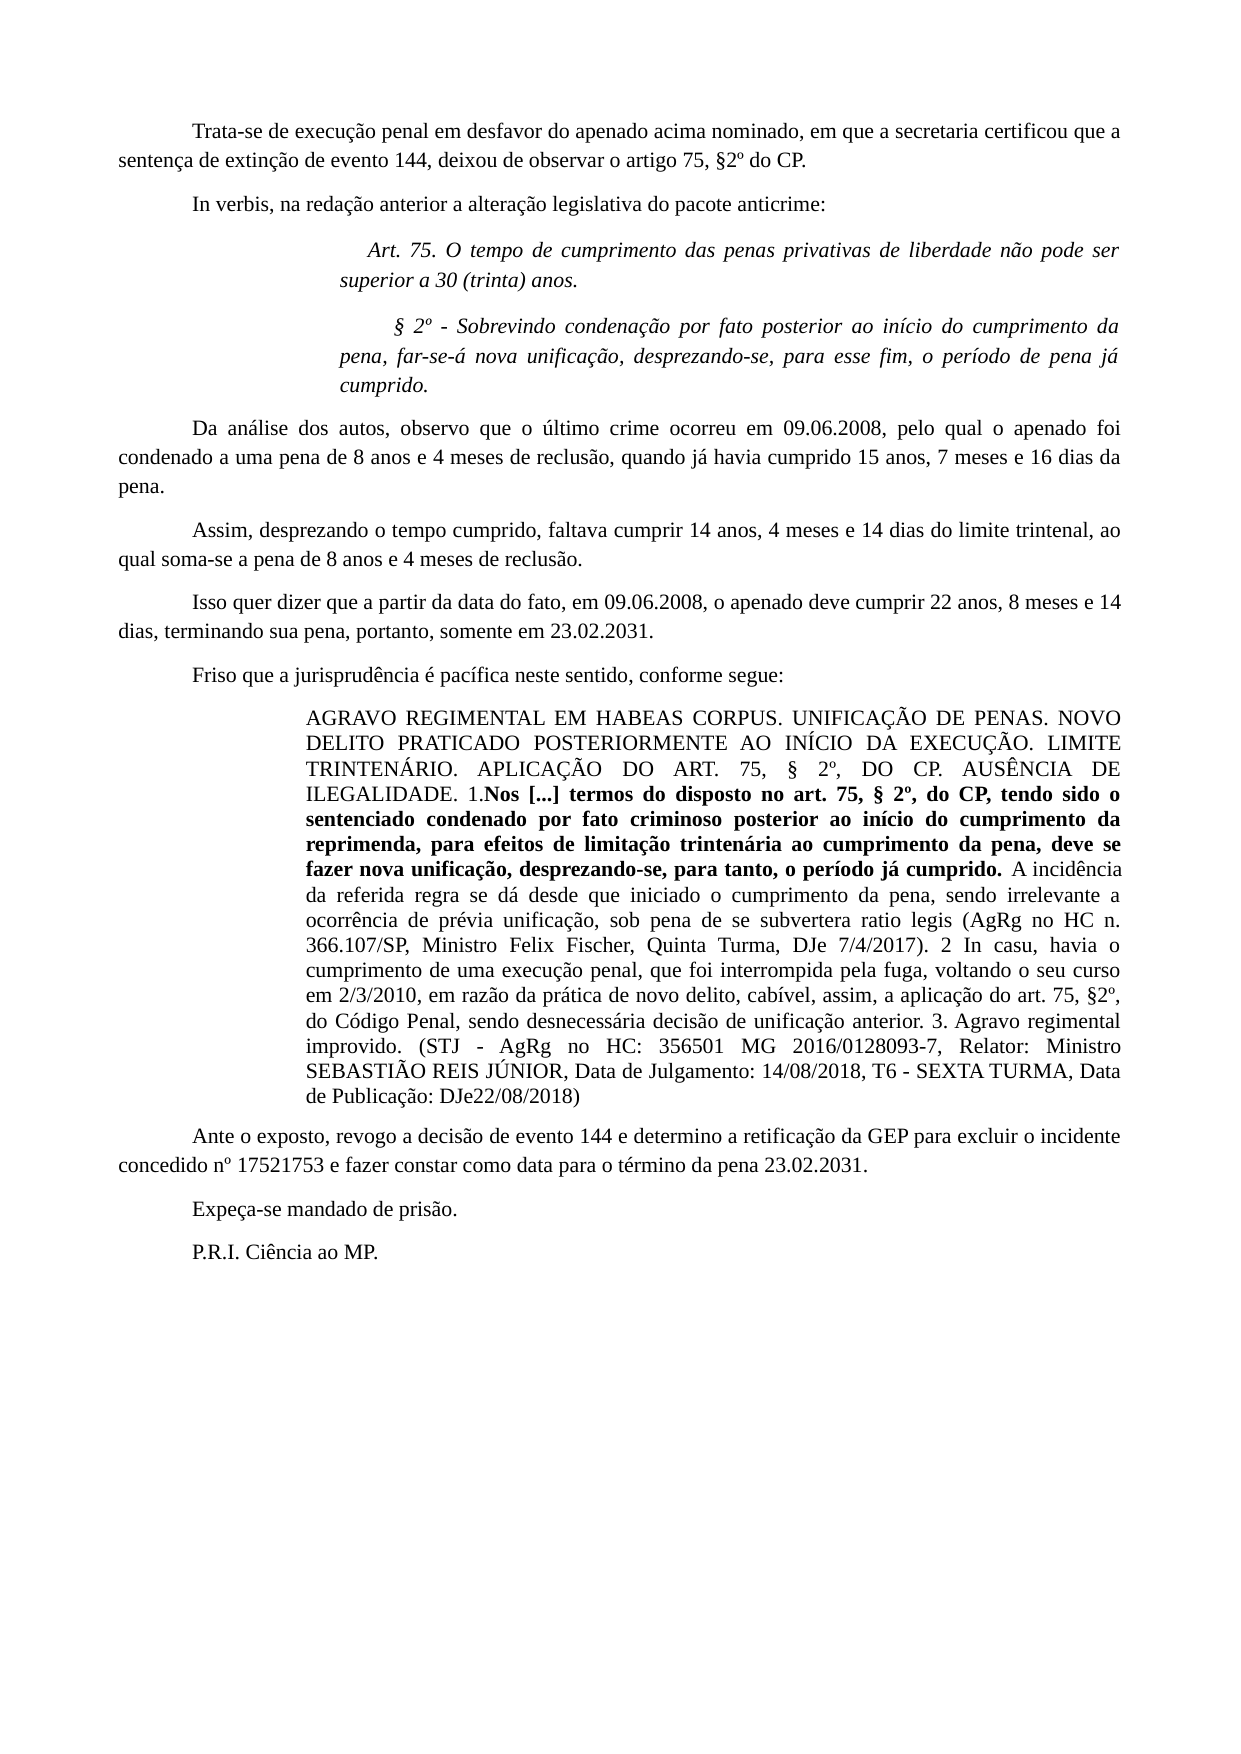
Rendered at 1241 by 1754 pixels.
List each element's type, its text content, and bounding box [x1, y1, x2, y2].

text Art. 75. O tempo de cumprimento das penas privativas de liberdade não pode ser superior a 30 (trinta) anos. [339, 234, 1122, 292]
text P.R.I. Ciência ao MP. [118, 1239, 1122, 1264]
text Trata-se de execução penal em desfavor do apenado acima nominado, em que a secretaria certificou que a sentença de extinção de evento 144, deixou de observar o artigo 75, §2º do CP. [118, 118, 1122, 172]
text Da análise dos autos, observo que o último crime ocorreu em 09.06.2008, pelo qual o apenado foi condenado a uma pena de 8 anos e 4 meses de reclusão, quando já havia cumprido 15 anos, 7 meses e 16 dias da pena. [118, 415, 1122, 498]
text In verbis, na redação anterior a alteração legislativa do pacote anticrime: [118, 191, 1122, 216]
text AGRAVO REGIMENTAL EM HABEAS CORPUS. UNIFICAÇÃO DE PENAS. NOVO DELITO PRATICADO POSTERIORMENTE AO INÍCIO DA EXECUÇÃO. LIMITE TRINTENÁRIO. APLICAÇÃO DO ART. 75, § 2º, DO CP. AUSÊNCIA DE ILEGALIDADE. 1.Nos [...] termos do disposto no art. 75, § 2º, do CP, tendo sido o sentenciado condenado por fato criminoso posterior ao início do cumprimento da reprimenda, para efeitos de limitação trintenária ao cumprimento da pena, deve se fazer nova unificação, desprezando-se, para tanto, o período já cumprido. A incidência da referida regra se dá desde que iniciado o cumprimento da pena, sendo irrelevante a ocorrência de prévia unificação, sob pena de se subvertera ratio legis (AgRg no HC n. 366.107/SP, Ministro Felix Fischer, Quinta Turma, DJe 7/4/2017). 2 In casu, havia o cumprimento de uma execução penal, que foi interrompida pela fuga, voltando o seu curso em 2/3/2010, em razão da prática de novo delito, cabível, assim, a aplicação do art. 75, §2º, do Código Penal, sendo desnecessária decisão de unificação anterior. 3. Agravo regimental improvido. (STJ - AgRg no HC: 356501 MG 2016/0128093-7, Relator: Ministro SEBASTIÃO REIS JÚNIOR, Data de Julgamento: 14/08/2018, T6 - SEXTA TURMA, Data de Publicação: DJe22/08/2018) [306, 705, 1122, 1108]
text Friso que a jurisprudência é pacífica neste sentido, conforme segue: [118, 662, 1122, 687]
text § 2º - Sobrevindo condenação por fato posterior ao início do cumprimento da pena, far-se-á nova unificação, desprezando-se, para esse fim, o período de pena já cumprido. [339, 310, 1122, 397]
text Ante o exposto, revogo a decisão de evento 144 e determino a retificação da GEP para excluir o incidente concedido nº 17521753 e fazer constar como data para o término da pena 23.02.2031. [118, 1123, 1122, 1177]
text Isso quer dizer que a partir da data do fato, em 09.06.2008, o apenado deve cumprir 22 anos, 8 meses e 14 dias, terminando sua pena, portanto, somente em 23.02.2031. [118, 589, 1122, 643]
text Assim, desprezando o tempo cumprido, faltava cumprir 14 anos, 4 meses e 14 dias do limite trintenal, ao qual soma-se a pena de 8 anos e 4 meses de reclusão. [118, 517, 1122, 571]
text Expeça-se mandado de prisão. [118, 1196, 1122, 1221]
